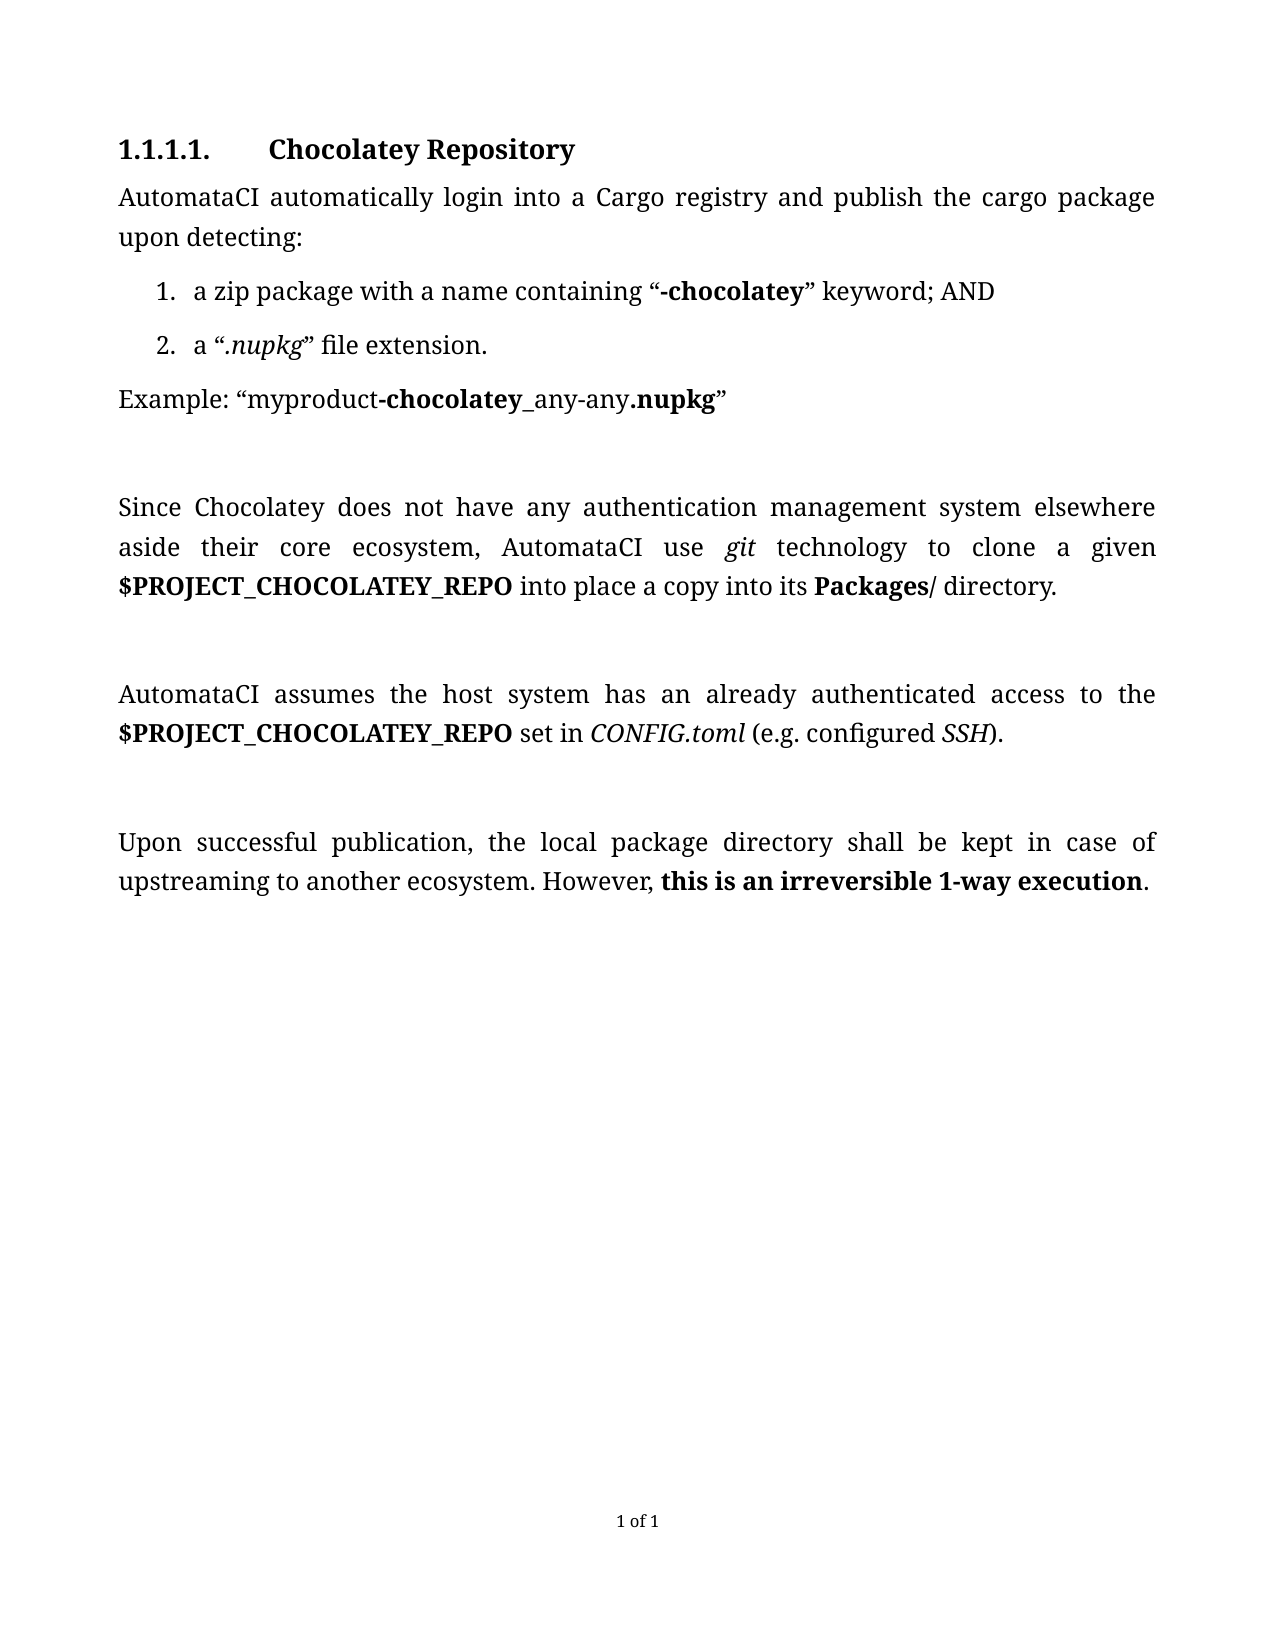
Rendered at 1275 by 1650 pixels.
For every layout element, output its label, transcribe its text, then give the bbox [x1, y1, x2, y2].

text Since Chocolatey does not have any authentication management system elsewhere aside their core ecosystem, AutomataCI use git technology to clone a given $PROJECT_CHOCOLATEY_REPO into place a copy into its Packages/ directory. [118, 490, 1157, 602]
list a zip package with a name containing “-chocolatey” keyword; AND [156, 273, 1157, 307]
text AutomataCI assumes the host system has an already authenticated access to the $PROJECT_CHOCOLATEY_REPO set in CONFIG.toml (e.g. configured SSH). [118, 677, 1157, 750]
text Upon successful publication, the local package directory shall be kept in case of upstreaming to another ecosystem. However, this is an irreversible 1-way execution. [118, 824, 1157, 897]
subtitle Chocolatey Repository [118, 131, 1157, 167]
text Example: “myproduct-chocolatey_any-any.nupkg” [118, 382, 1157, 416]
list a “.nupkg” file extension. [156, 327, 1157, 362]
text AutomataCI automatically login into a Cargo registry and publish the cargo package upon detecting: [118, 180, 1157, 253]
